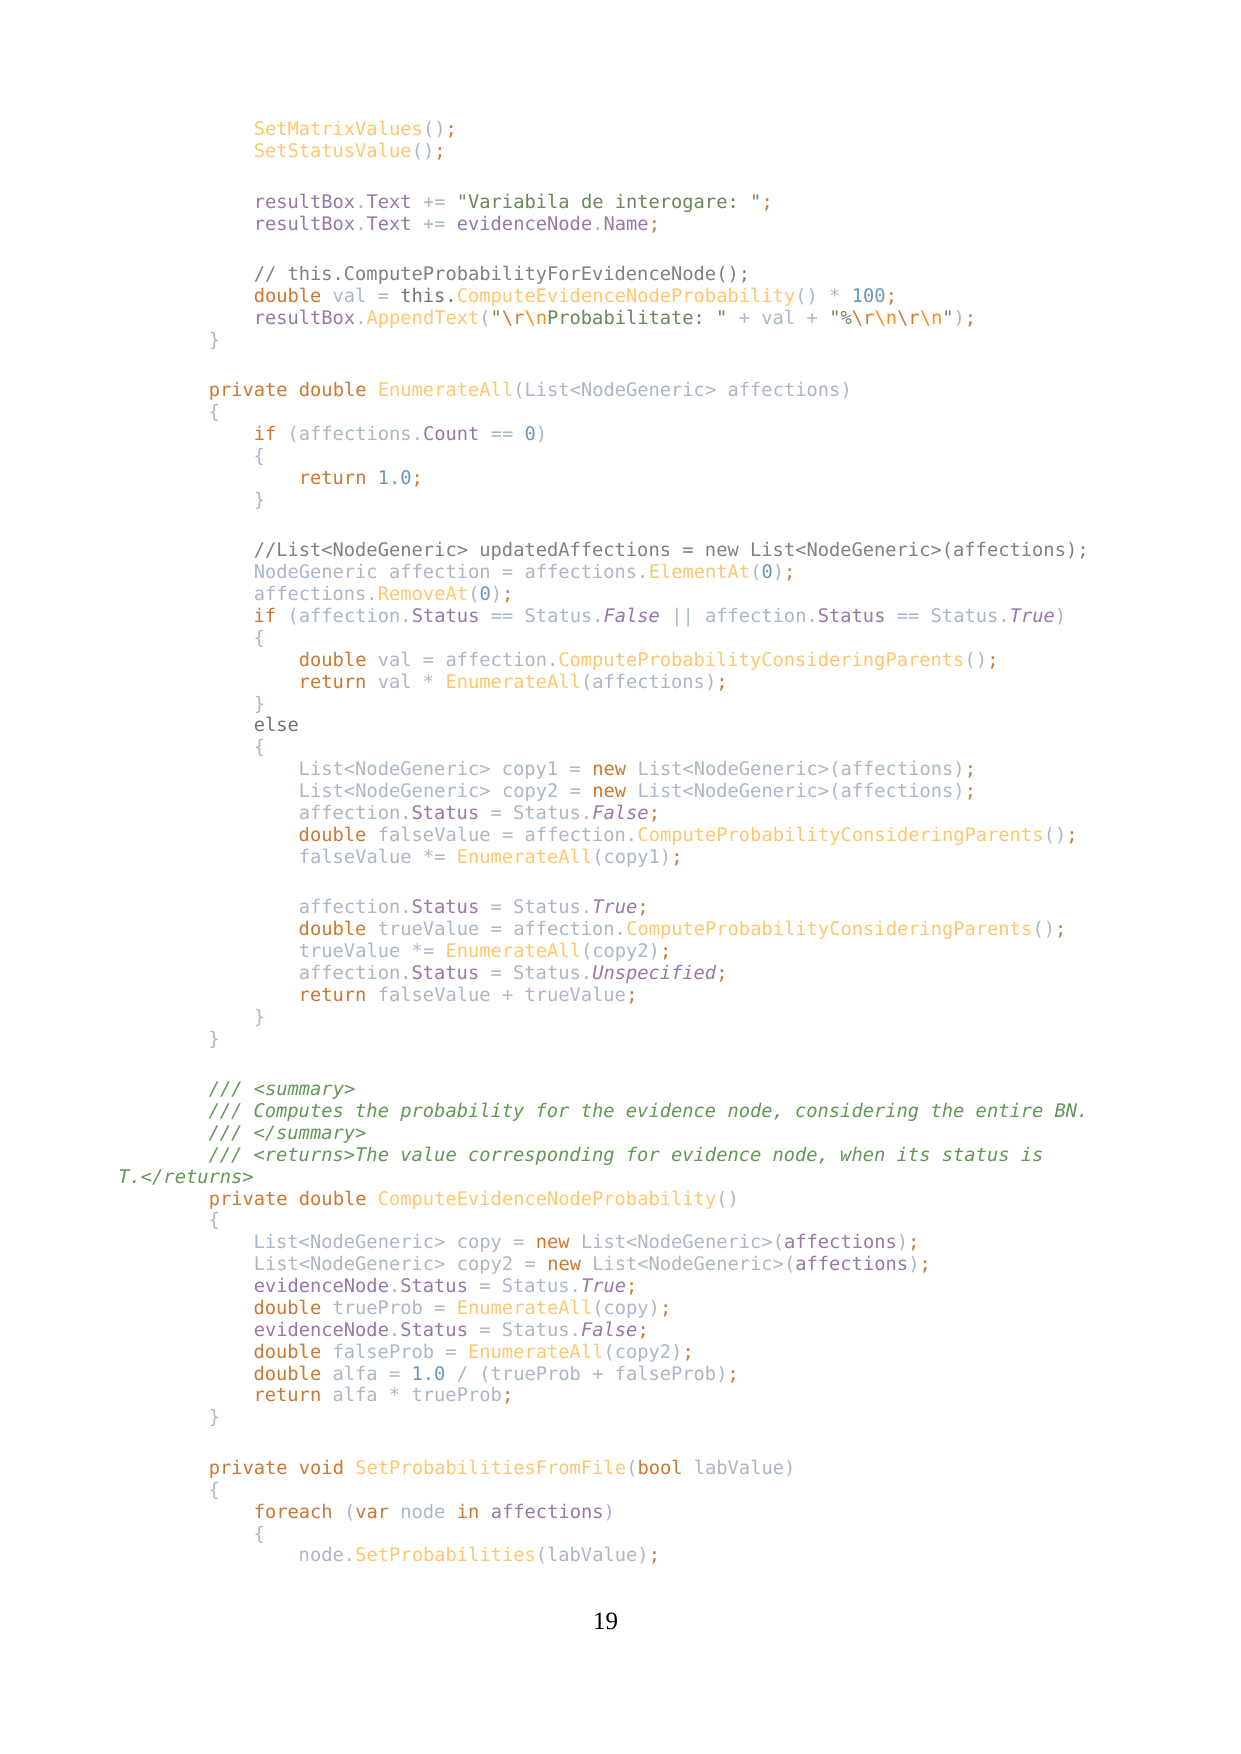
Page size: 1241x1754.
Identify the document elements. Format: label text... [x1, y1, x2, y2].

text SetMatrixValues(); SetStatusValue(); resultBox.Text += "Variabila de interogare: "; resultBox.Text += evidenceNode.Name; // this.ComputeProbabilityForEvidenceNode(); double val = this.ComputeEvidenceNodeProbability() * 100; resultBox.AppendText("\r\nProbabilitate: " + val + "%\r\n\r\n"); } private double EnumerateAll(List<NodeGeneric> affections) { if (affections.Count == 0) { return 1.0; } //List<NodeGeneric> updatedAffections = new List<NodeGeneric>(affections); NodeGeneric affection = affections.ElementAt(0); affections.RemoveAt(0); if (affection.Status == Status.False || affection.Status == Status.True) { double val = affection.ComputeProbabilityConsideringParents(); return val * EnumerateAll(affections); } else { List<NodeGeneric> copy1 = new List<NodeGeneric>(affections); List<NodeGeneric> copy2 = new List<NodeGeneric>(affections); affection.Status = Status.False; double falseValue = affection.ComputeProbabilityConsideringParents(); falseValue *= EnumerateAll(copy1); affection.Status = Status.True; double trueValue = affection.ComputeProbabilityConsideringParents(); trueValue *= EnumerateAll(copy2); affection.Status = Status.Unspecified; return falseValue + trueValue; } } /// <summary> /// Computes the probability for the evidence node, considering the entire BN. /// </summary> /// <returns>The value corresponding for evidence node, when its status is T.</returns> private double ComputeEvidenceNodeProbability() { List<NodeGeneric> copy = new List<NodeGeneric>(affections); List<NodeGeneric> copy2 = new List<NodeGeneric>(affections); evidenceNode.Status = Status.True; double trueProb = EnumerateAll(copy); evidenceNode.Status = Status.False; double falseProb = EnumerateAll(copy2); double alfa = 1.0 / (trueProb + falseProb); return alfa * trueProb; } private void SetProbabilitiesFromFile(bool labValue) { foreach (var node in affections) { node.SetProbabilities(labValue); [118, 118, 1093, 1566]
